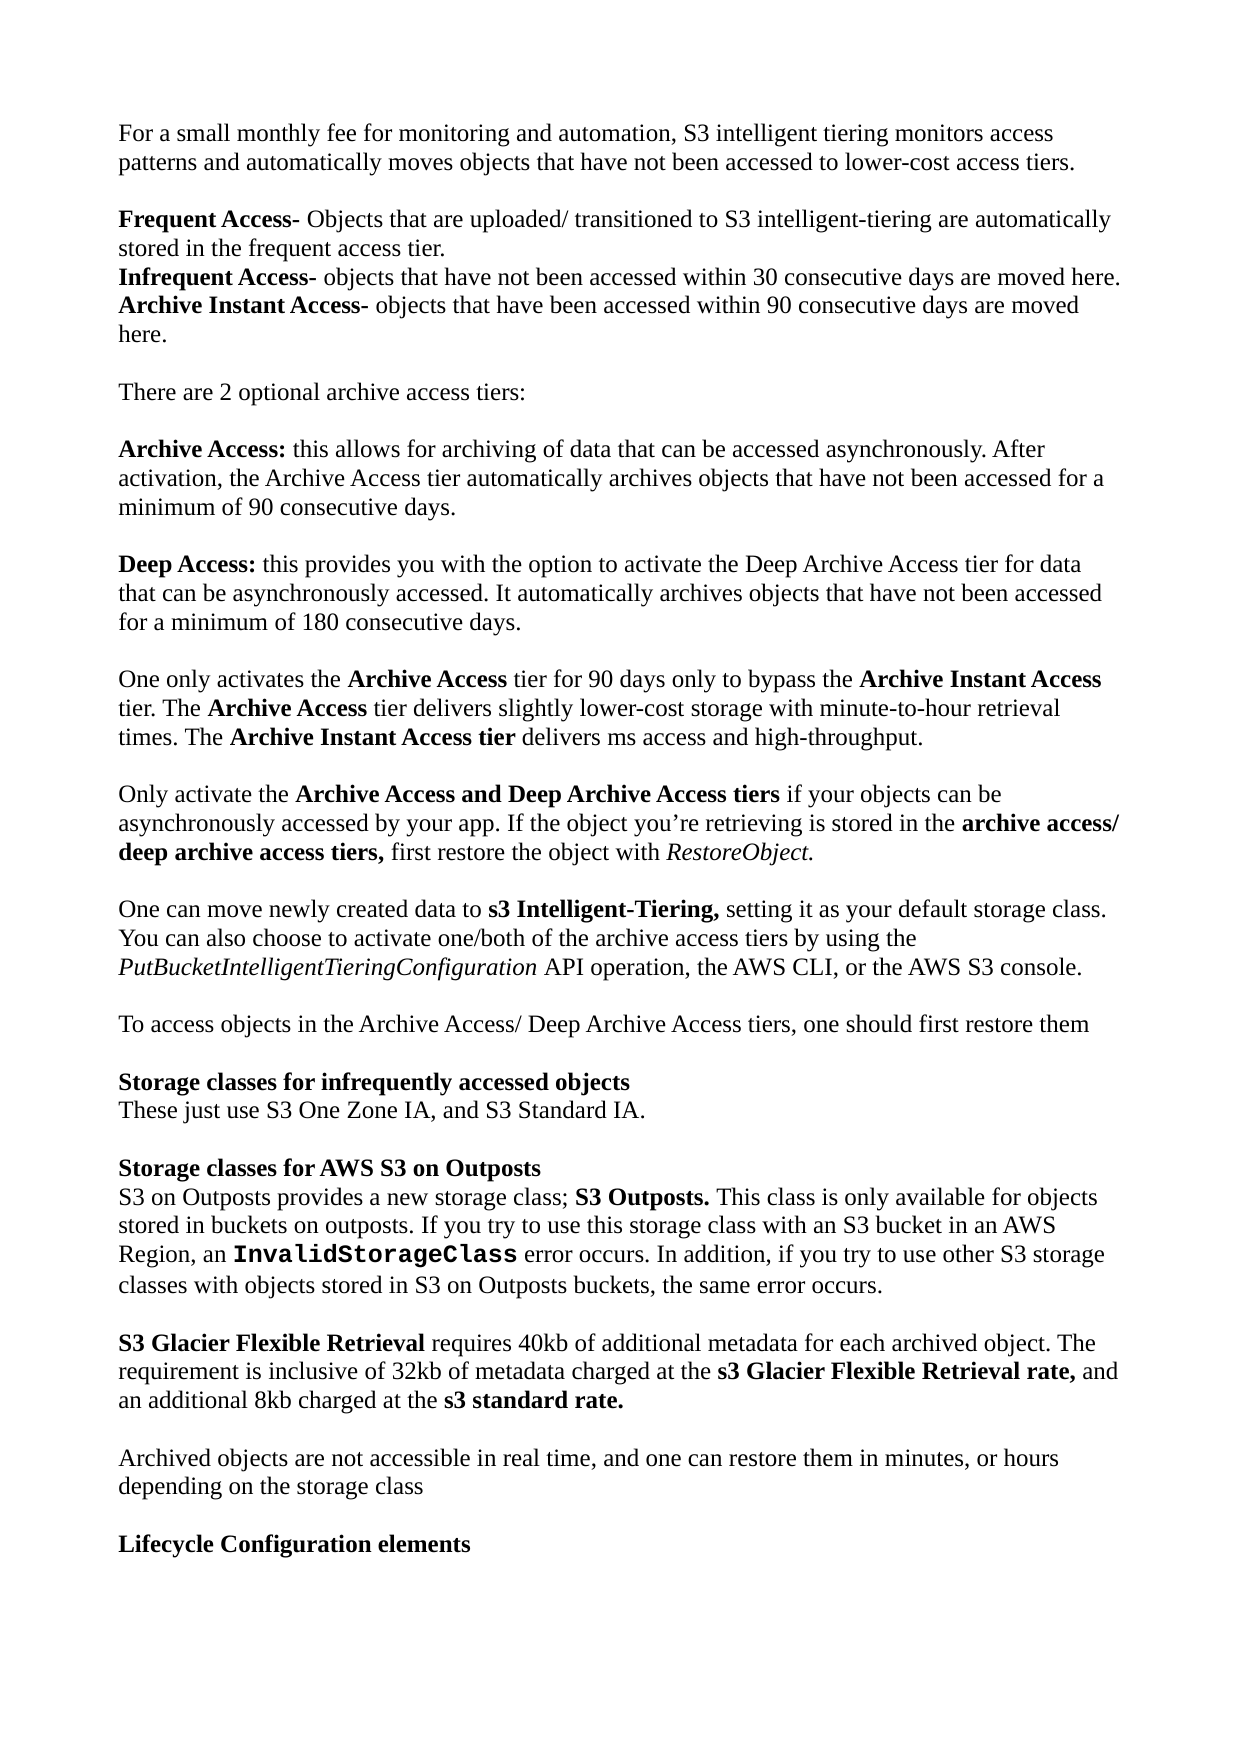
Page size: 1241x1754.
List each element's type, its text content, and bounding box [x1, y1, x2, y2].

text Infrequent Access- objects that have not been accessed within 30 consecutive days are moved here. [118, 262, 1122, 291]
text Deep Access: this provides you with the option to activate the Deep Archive Access tier for data that can be asynchronously accessed. It automatically archives objects that have not been accessed for a minimum of 180 consecutive days. [118, 549, 1122, 636]
text Storage classes for infrequently accessed objects [118, 1067, 1122, 1096]
text S3 on Outposts provides a new storage class; S3 Outposts. This class is only available for objects stored in buckets on outposts. If you try to use this storage class with an S3 bucket in an AWS Region, an InvalidStorageClass error occurs. In addition, if you try to use other S3 storage classes with objects stored in S3 on Outposts buckets, the same error occurs. [118, 1182, 1122, 1299]
text One can move newly created data to s3 Intelligent-Tiering, setting it as your default storage class. You can also choose to activate one/both of the archive access tiers by using the PutBucketIntelligentTieringConfiguration API operation, the AWS CLI, or the AWS S3 console. [118, 894, 1122, 981]
text To access objects in the Archive Access/ Deep Archive Access tiers, one should first restore them [118, 1009, 1122, 1038]
text There are 2 optional archive access tiers: [118, 377, 1122, 406]
text These just use S3 One Zone IA, and S3 Standard IA. [118, 1096, 1122, 1124]
text Archive Access: this allows for archiving of data that can be accessed asynchronously. After activation, the Archive Access tier automatically archives objects that have not been accessed for a minimum of 90 consecutive days. [118, 434, 1122, 521]
text For a small monthly fee for monitoring and automation, S3 intelligent tiering monitors access patterns and automatically moves objects that have not been accessed to lower-cost access tiers. [118, 118, 1122, 176]
text S3 Glacier Flexible Retrieval requires 40kb of additional metadata for each archived object. The requirement is inclusive of 32kb of metadata charged at the s3 Glacier Flexible Retrieval rate, and an additional 8kb charged at the s3 standard rate. [118, 1328, 1122, 1414]
text Frequent Access- Objects that are uploaded/ transitioned to S3 intelligent-tiering are automatically stored in the frequent access tier. [118, 204, 1122, 262]
text Archived objects are not accessible in real time, and one can restore them in minutes, or hours depending on the storage class [118, 1443, 1122, 1500]
text Archive Instant Access- objects that have been accessed within 90 consecutive days are moved here. [118, 291, 1122, 348]
text Only activate the Archive Access and Deep Archive Access tiers if your objects can be asynchronously accessed by your app. If the object you’re retrieving is stored in the archive access/ deep archive access tiers, first restore the object with RestoreObject. [118, 779, 1122, 866]
text Storage classes for AWS S3 on Outposts [118, 1153, 1122, 1182]
text Lifecycle Configuration elements [118, 1529, 1122, 1558]
text One only activates the Archive Access tier for 90 days only to bypass the Archive Instant Access tier. The Archive Access tier delivers slightly lower-cost storage with minute-to-hour retrieval times. The Archive Instant Access tier delivers ms access and high-throughput. [118, 664, 1122, 751]
